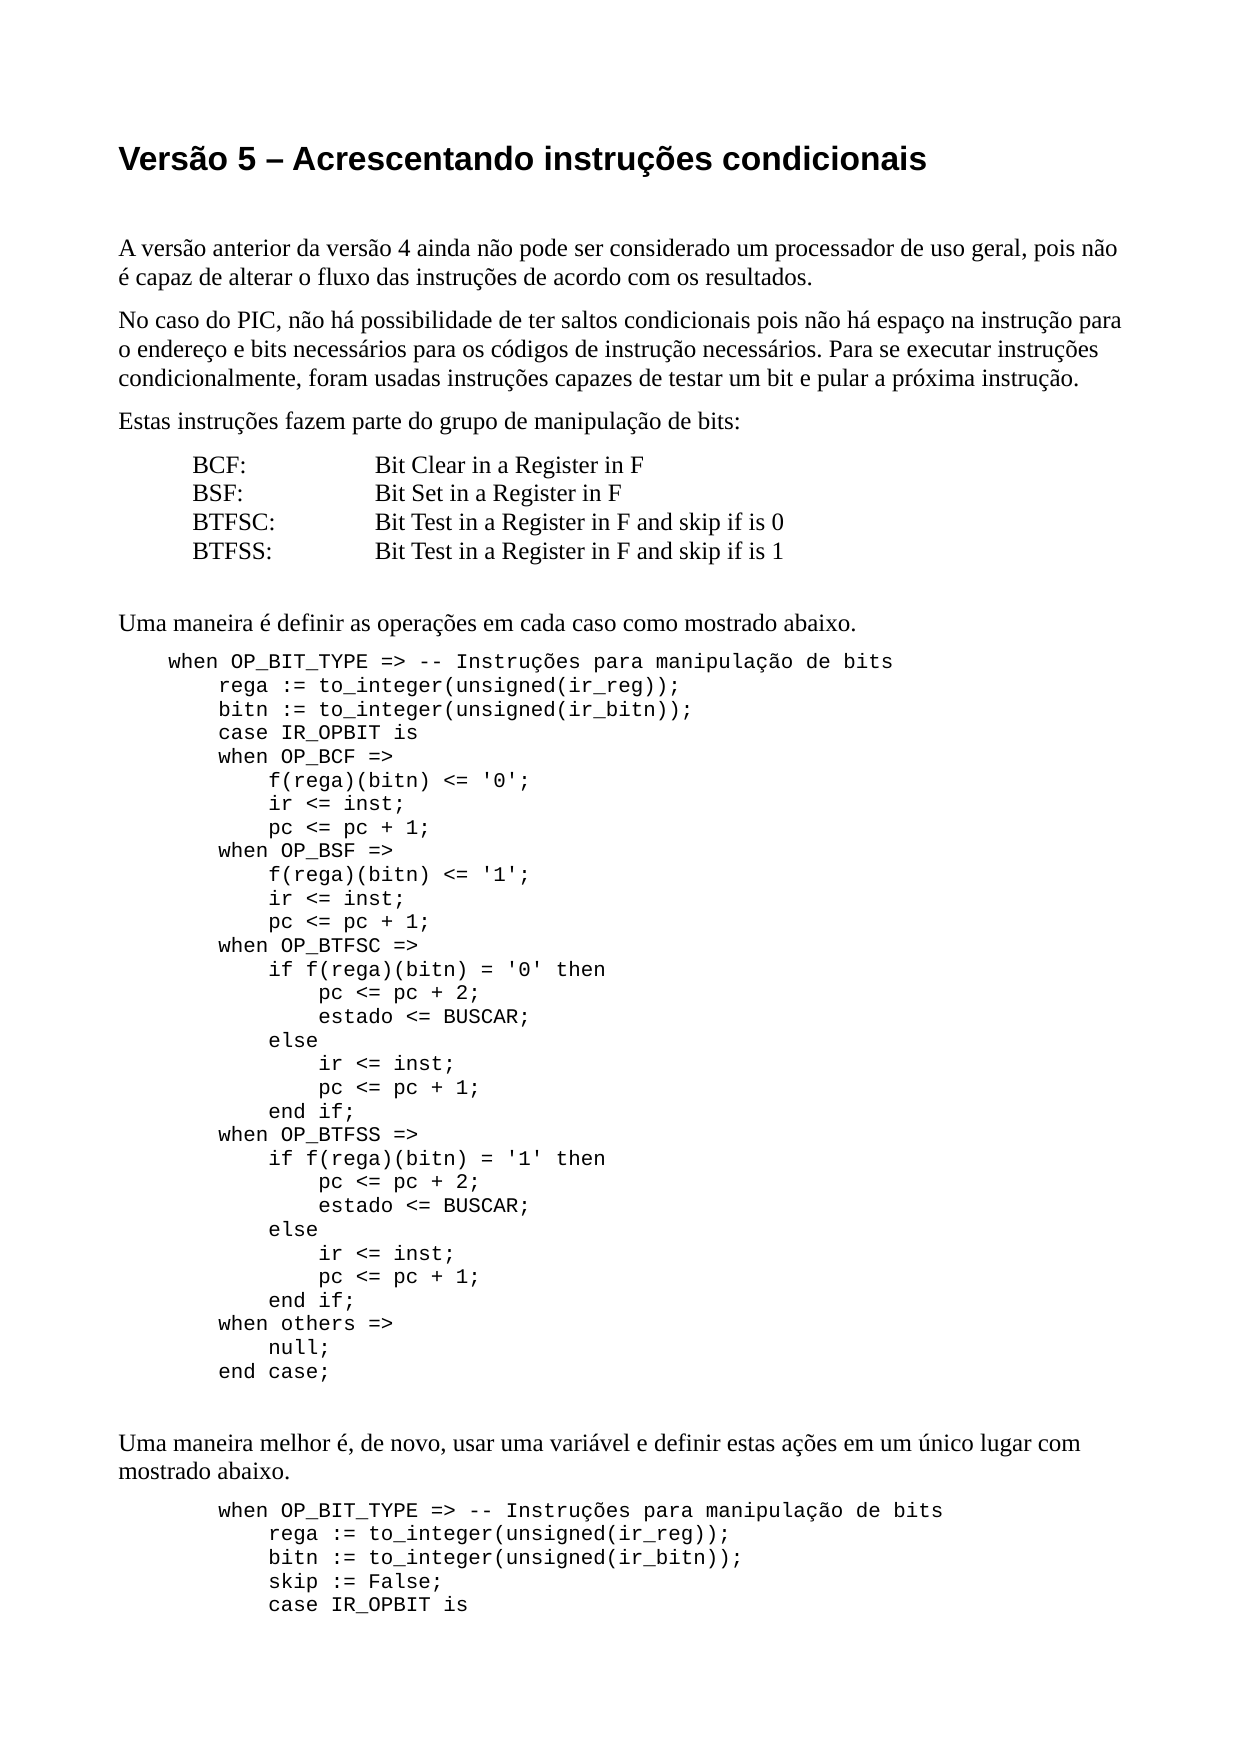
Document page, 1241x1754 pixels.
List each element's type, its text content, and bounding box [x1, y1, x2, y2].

text pc <= pc + 1; [118, 911, 1122, 935]
text pc <= pc + 1; [118, 817, 1122, 841]
text when OP_BIT_TYPE => -- Instruções para manipulação de bits [118, 651, 1122, 675]
text BTFSS: Bit Test in a Register in F and skip if is 1 [192, 536, 1122, 565]
text BSF: Bit Set in a Register in F [192, 478, 1122, 507]
text when OP_BTFSS => [118, 1124, 1122, 1148]
subtitle Versão 5 – Acrescentando instruções condicionais [118, 139, 1122, 178]
text estado <= BUSCAR; [118, 1195, 1122, 1219]
text f(rega)(bitn) <= '1'; [118, 864, 1122, 888]
text ir <= inst; [118, 793, 1122, 817]
text BTFSC: Bit Test in a Register in F and skip if is 0 [192, 507, 1122, 536]
text Estas instruções fazem parte do grupo de manipulação de bits: [118, 406, 1122, 435]
text A versão anterior da versão 4 ainda não pode ser considerado um processador de uso geral, pois não é capaz de alterar o fluxo das instruções de acordo com os resultados. [118, 233, 1122, 291]
text when others => [118, 1313, 1122, 1337]
text Uma maneira é definir as operações em cada caso como mostrado abaixo. [118, 608, 1122, 637]
text bitn := to_integer(unsigned(ir_bitn)); [118, 699, 1122, 722]
text when OP_BCF => [118, 746, 1122, 769]
text pc <= pc + 2; [118, 1172, 1122, 1195]
text Uma maneira melhor é, de novo, usar uma variável e definir estas ações em um único lugar com mostrado abaixo. [118, 1428, 1122, 1485]
text rega := to_integer(unsigned(ir_reg)); [118, 675, 1122, 699]
text ir <= inst; [118, 888, 1122, 911]
text ir <= inst; [118, 1053, 1122, 1077]
text when OP_BTFSC => [118, 935, 1122, 959]
text else [118, 1030, 1122, 1053]
text null; [118, 1337, 1122, 1361]
text case IR_OPBIT is [118, 1594, 1122, 1618]
text rega := to_integer(unsigned(ir_reg)); [118, 1523, 1122, 1547]
text end case; [118, 1361, 1122, 1384]
text ir <= inst; [118, 1242, 1122, 1266]
text if f(rega)(bitn) = '1' then [118, 1148, 1122, 1172]
text pc <= pc + 1; [118, 1266, 1122, 1290]
text when OP_BSF => [118, 841, 1122, 864]
text f(rega)(bitn) <= '0'; [118, 769, 1122, 793]
text skip := False; [118, 1571, 1122, 1594]
text pc <= pc + 1; [118, 1077, 1122, 1101]
text bitn := to_integer(unsigned(ir_bitn)); [118, 1547, 1122, 1571]
text pc <= pc + 2; [118, 982, 1122, 1006]
text if f(rega)(bitn) = '0' then [118, 959, 1122, 982]
text estado <= BUSCAR; [118, 1006, 1122, 1030]
text else [118, 1219, 1122, 1242]
text end if; [118, 1101, 1122, 1124]
text BCF: Bit Clear in a Register in F [192, 450, 1122, 478]
text end if; [118, 1290, 1122, 1313]
text when OP_BIT_TYPE => -- Instruções para manipulação de bits [118, 1500, 1122, 1523]
text No caso do PIC, não há possibilidade de ter saltos condicionais pois não há espaço na instrução para o endereço e bits necessários para os códigos de instrução necessários. Para se executar instruções condicionalmente, foram usadas instruções capazes de testar um bit e pular a próxima instrução. [118, 306, 1122, 392]
text case IR_OPBIT is [118, 722, 1122, 746]
